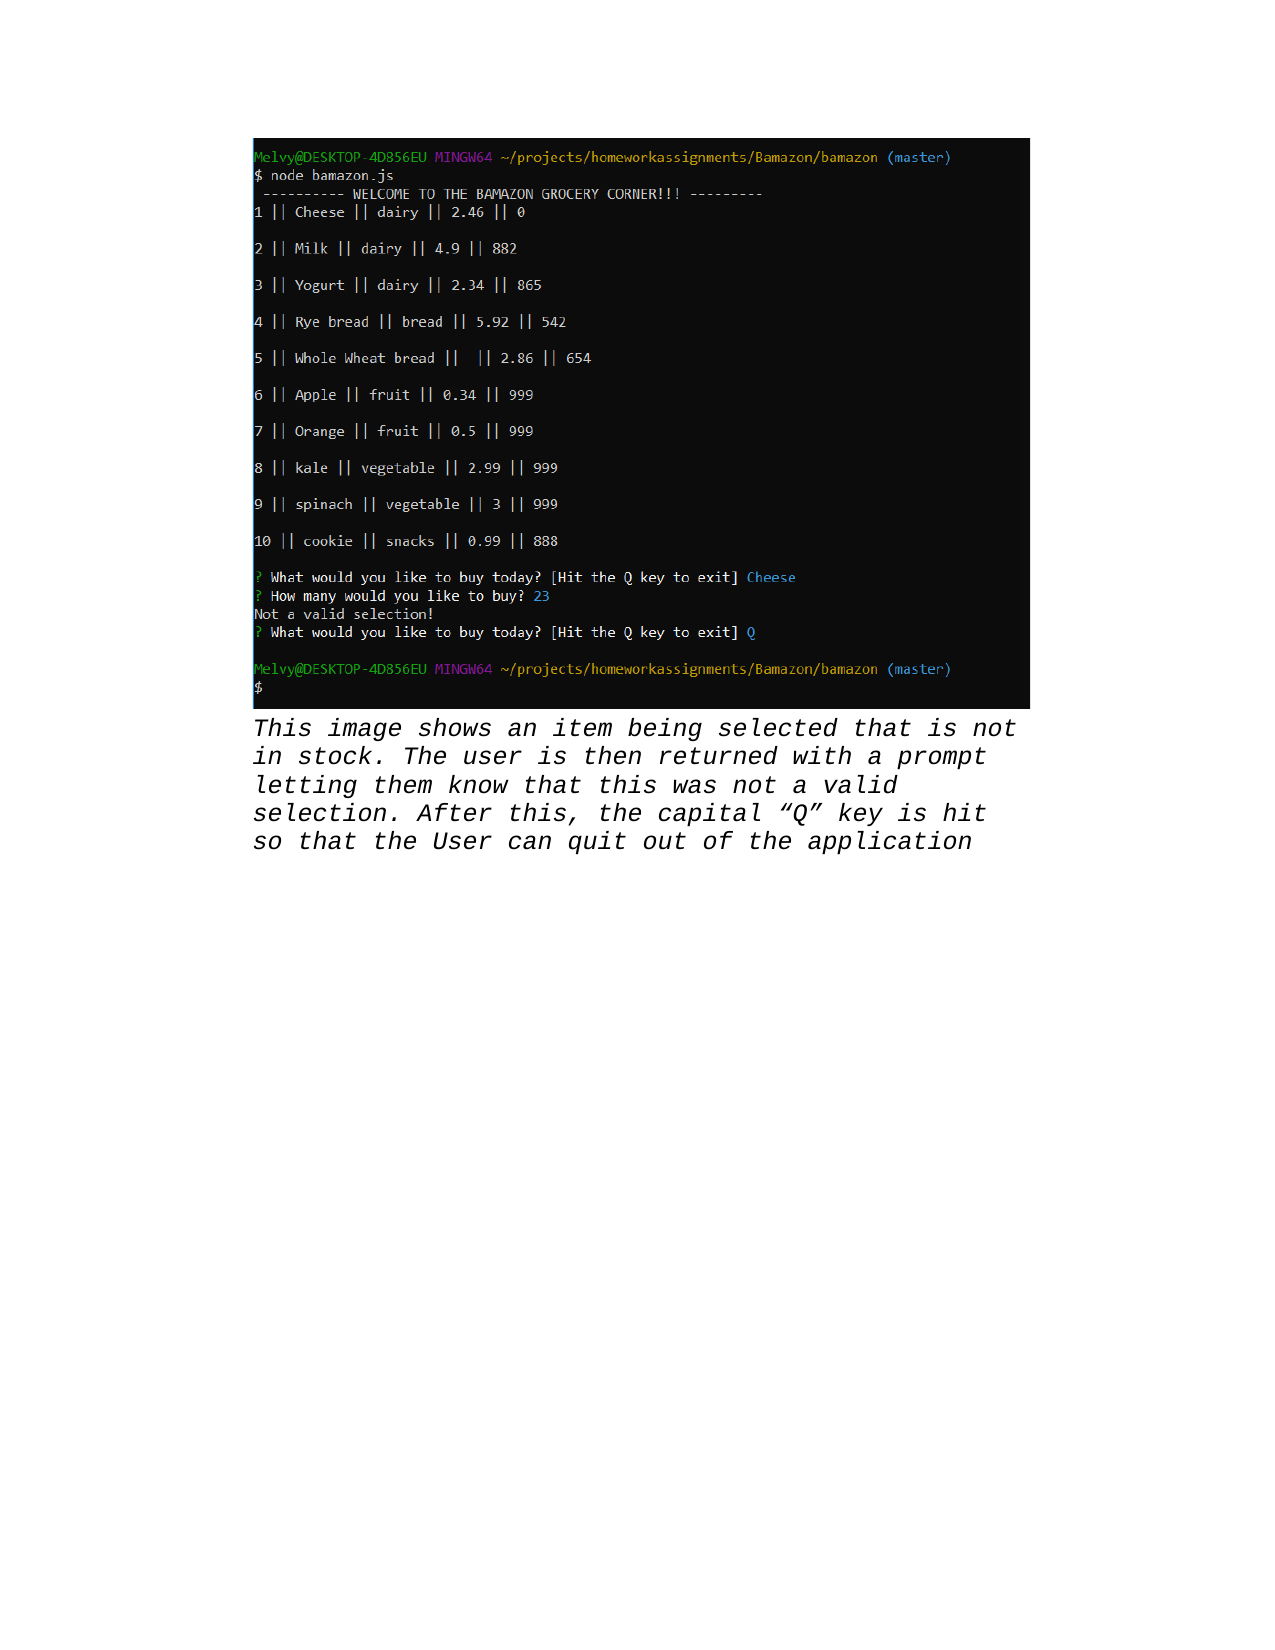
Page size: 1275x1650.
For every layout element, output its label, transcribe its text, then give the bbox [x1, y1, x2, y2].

text This image shows an item being selected that is not in stock. The user is then returned with a prompt letting them know that this was not a valid selection. After this, the capital “Q” key is hit so that the User can quit out of the application [252, 709, 1030, 857]
picture [252, 138, 1031, 709]
